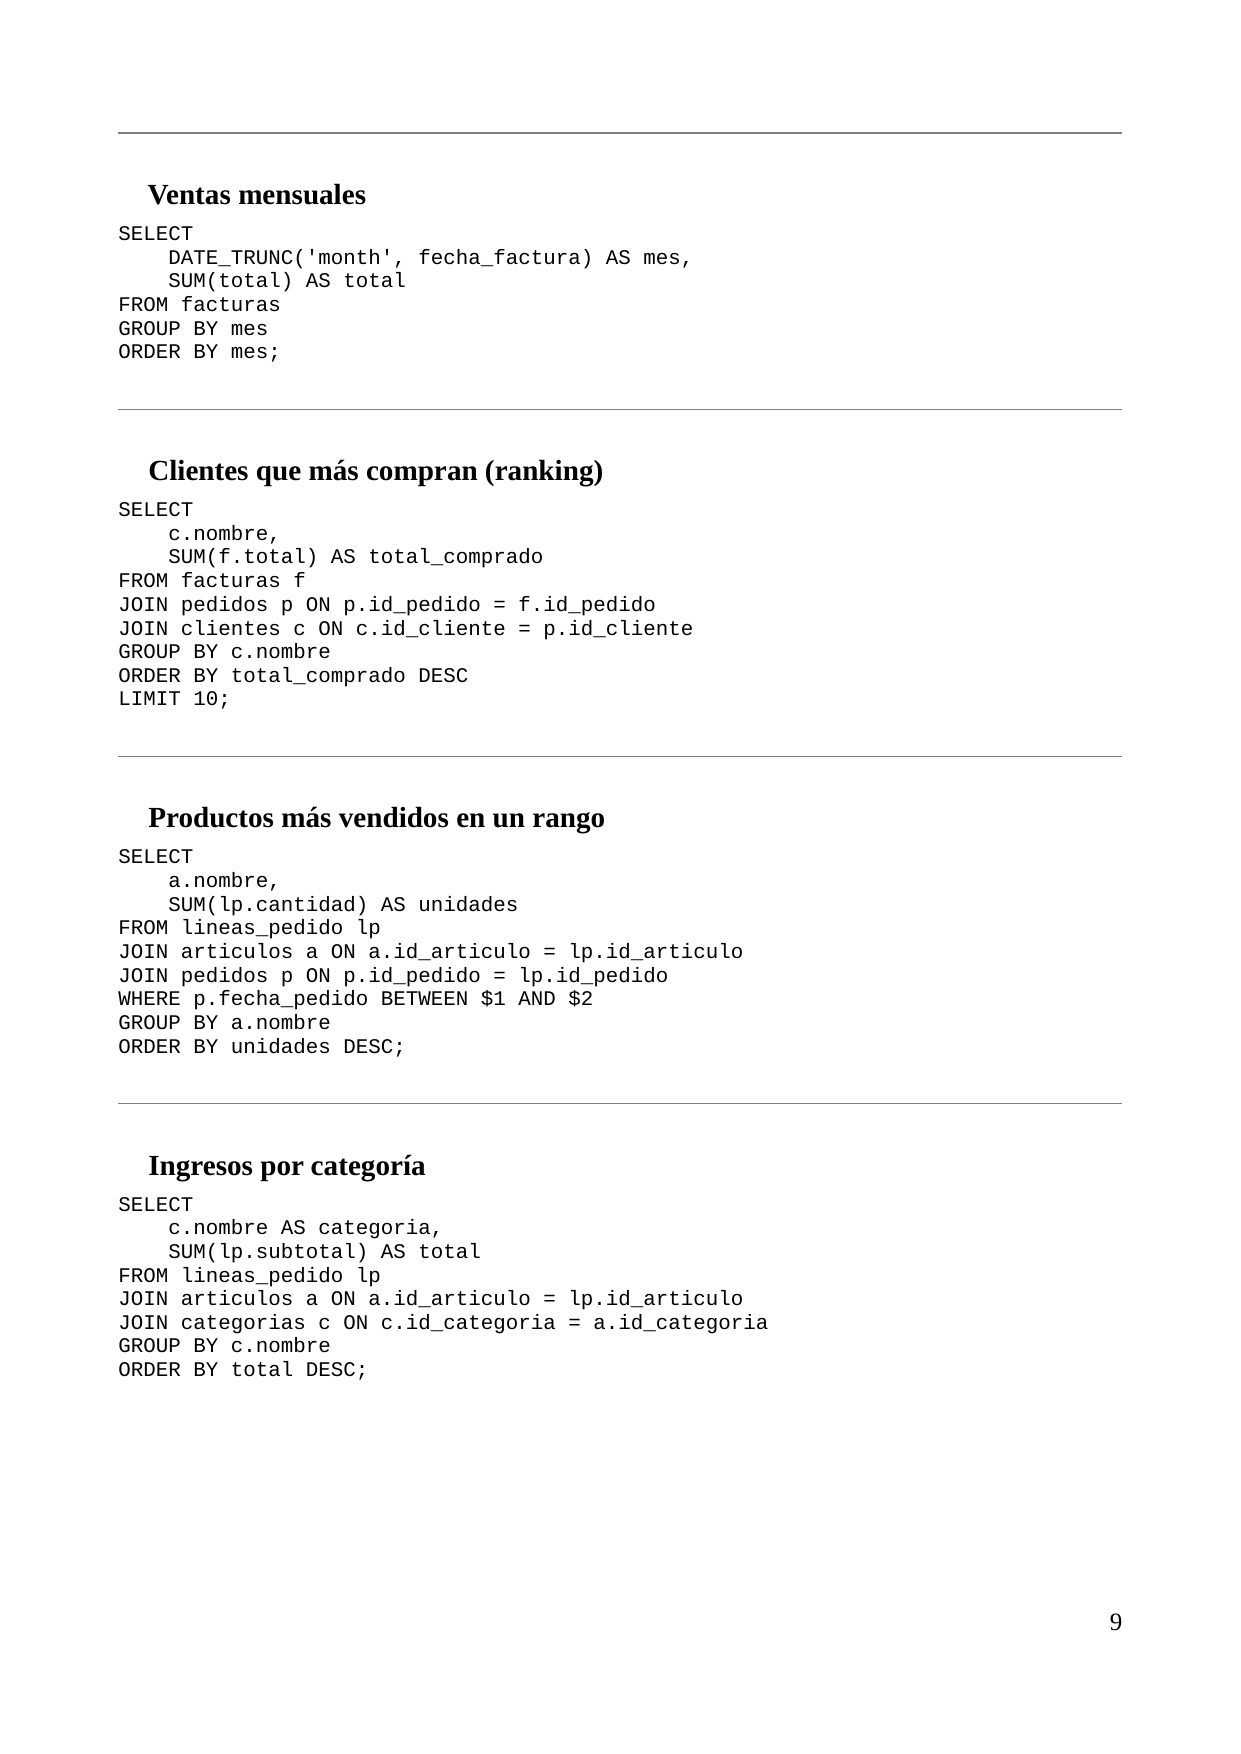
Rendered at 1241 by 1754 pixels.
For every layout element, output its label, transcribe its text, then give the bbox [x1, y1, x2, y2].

text SUM(f.total) AS total_comprado [118, 547, 1122, 570]
text SUM(lp.subtotal) AS total [118, 1241, 1122, 1264]
text FROM facturas [118, 294, 1122, 318]
subtitle 🔹 Productos más vendidos en un rango [118, 800, 1122, 834]
text GROUP BY mes [118, 318, 1122, 341]
text SELECT [118, 846, 1122, 870]
text FROM facturas f [118, 570, 1122, 594]
text WHERE p.fecha_pedido BETWEEN $1 AND $2 [118, 988, 1122, 1012]
text FROM lineas_pedido lp [118, 1264, 1122, 1288]
text c.nombre AS categoria, [118, 1217, 1122, 1241]
text GROUP BY a.nombre [118, 1012, 1122, 1036]
text JOIN categorias c ON c.id_categoria = a.id_categoria [118, 1312, 1122, 1336]
text c.nombre, [118, 523, 1122, 547]
text SELECT [118, 499, 1122, 523]
text SELECT [118, 1194, 1122, 1217]
subtitle 🔹 Ventas mensuales [118, 177, 1122, 211]
subtitle 🔹 Ingresos por categoría [118, 1148, 1122, 1181]
text GROUP BY c.nombre [118, 1336, 1122, 1359]
text SELECT [118, 223, 1122, 247]
text JOIN articulos a ON a.id_articulo = lp.id_articulo [118, 1288, 1122, 1312]
text ORDER BY total DESC; [118, 1359, 1122, 1383]
text ORDER BY total_comprado DESC [118, 665, 1122, 688]
text JOIN pedidos p ON p.id_pedido = lp.id_pedido [118, 965, 1122, 988]
text ORDER BY unidades DESC; [118, 1036, 1122, 1059]
text LIMIT 10; [118, 688, 1122, 712]
text JOIN articulos a ON a.id_articulo = lp.id_articulo [118, 941, 1122, 965]
text JOIN clientes c ON c.id_cliente = p.id_cliente [118, 617, 1122, 641]
text FROM lineas_pedido lp [118, 917, 1122, 941]
text JOIN pedidos p ON p.id_pedido = f.id_pedido [118, 594, 1122, 617]
text DATE_TRUNC('month', fecha_factura) AS mes, [118, 247, 1122, 270]
text a.nombre, [118, 870, 1122, 894]
text GROUP BY c.nombre [118, 641, 1122, 665]
text SUM(total) AS total [118, 270, 1122, 294]
text ORDER BY mes; [118, 341, 1122, 365]
text SUM(lp.cantidad) AS unidades [118, 894, 1122, 917]
subtitle 🔹 Clientes que más compran (ranking) [118, 453, 1122, 487]
